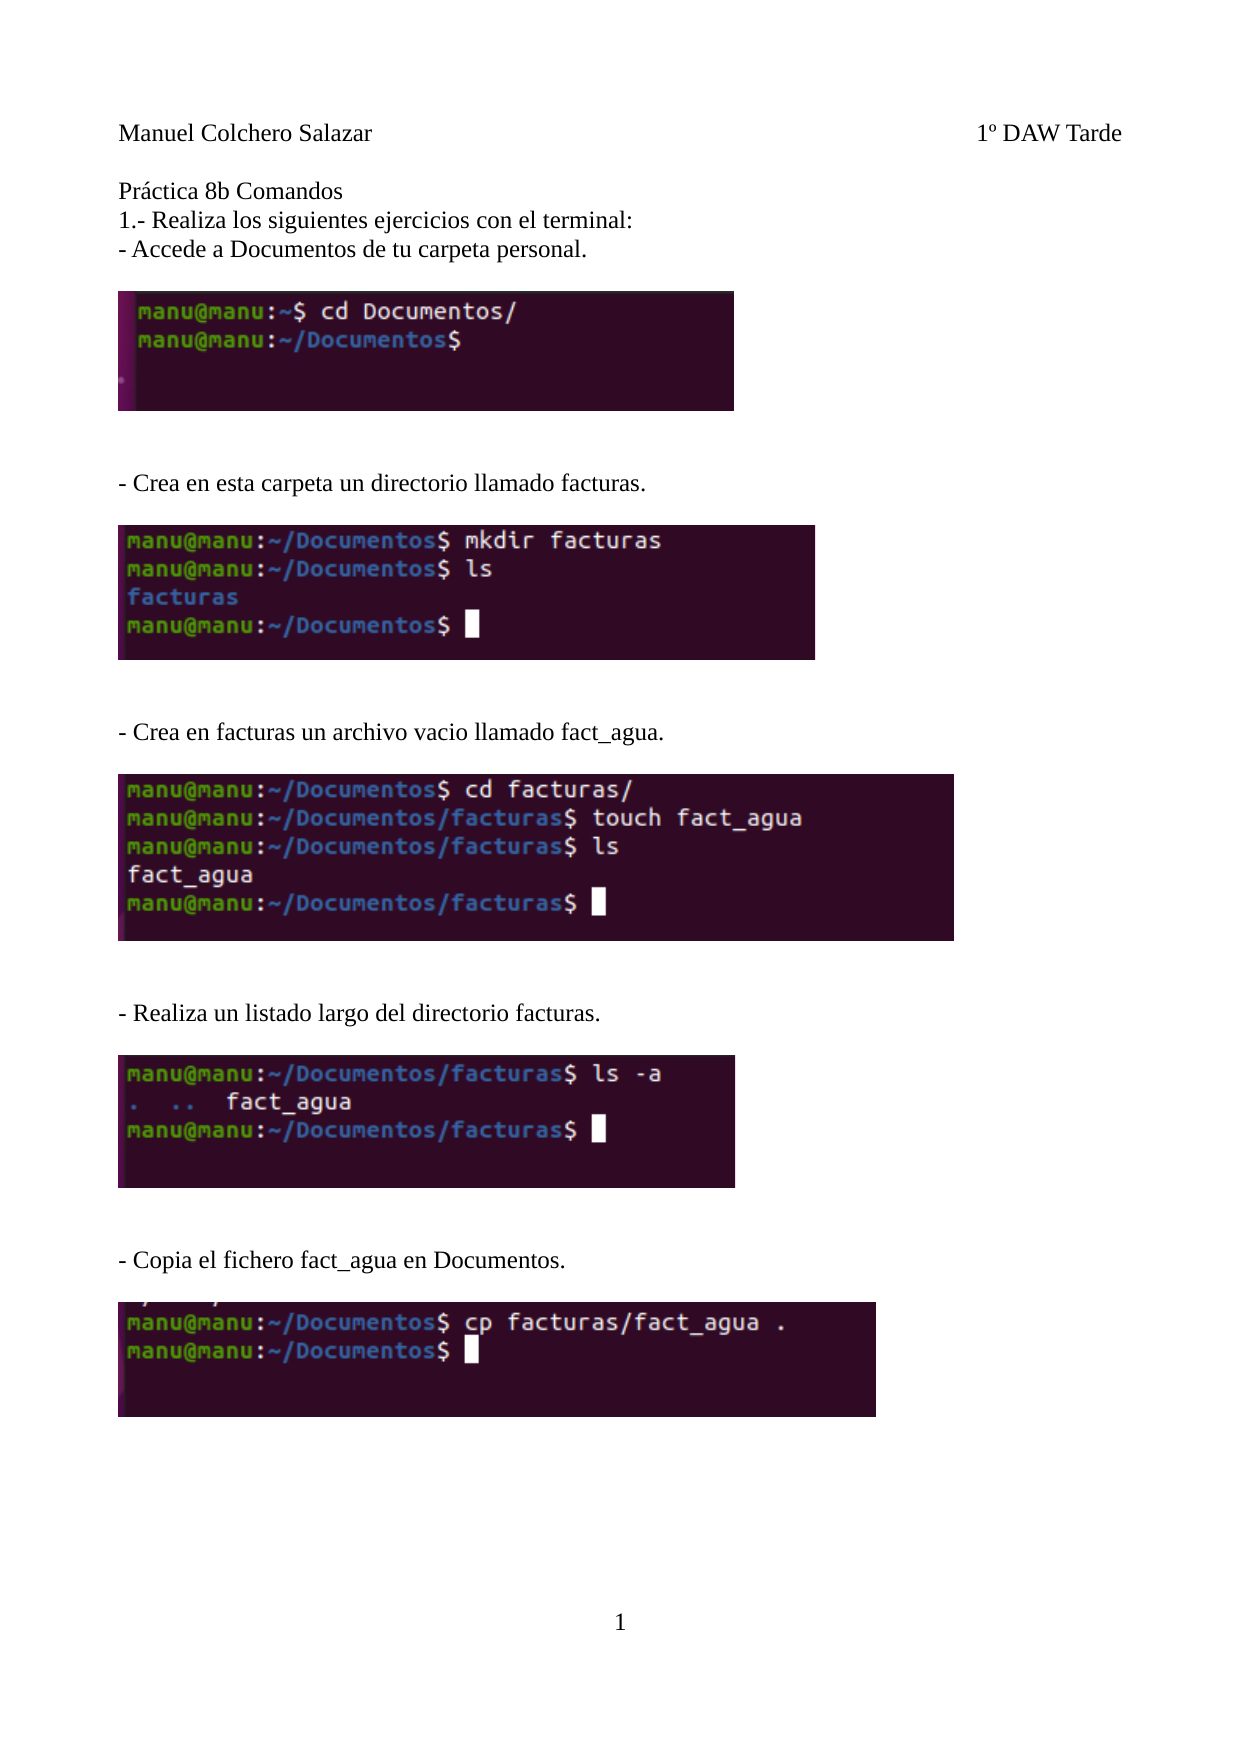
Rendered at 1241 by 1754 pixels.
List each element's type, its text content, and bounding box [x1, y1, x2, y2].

picture [118, 291, 734, 411]
picture [118, 774, 954, 941]
text Práctica 8b Comandos [118, 176, 1122, 205]
text - Crea en esta carpeta un directorio llamado facturas. [118, 468, 1122, 496]
text - Accede a Documentos de tu carpeta personal. [118, 234, 1122, 263]
picture [118, 1302, 876, 1417]
text - Crea en facturas un archivo vacio llamado fact_agua. [118, 717, 1122, 746]
text - Realiza un listado largo del directorio facturas. [118, 998, 1122, 1026]
picture [118, 1055, 736, 1188]
text - Copia el fichero fact_agua en Documentos. [118, 1245, 1122, 1274]
picture [118, 525, 815, 660]
text 1.- Realiza los siguientes ejercicios con el terminal: [118, 205, 1122, 234]
